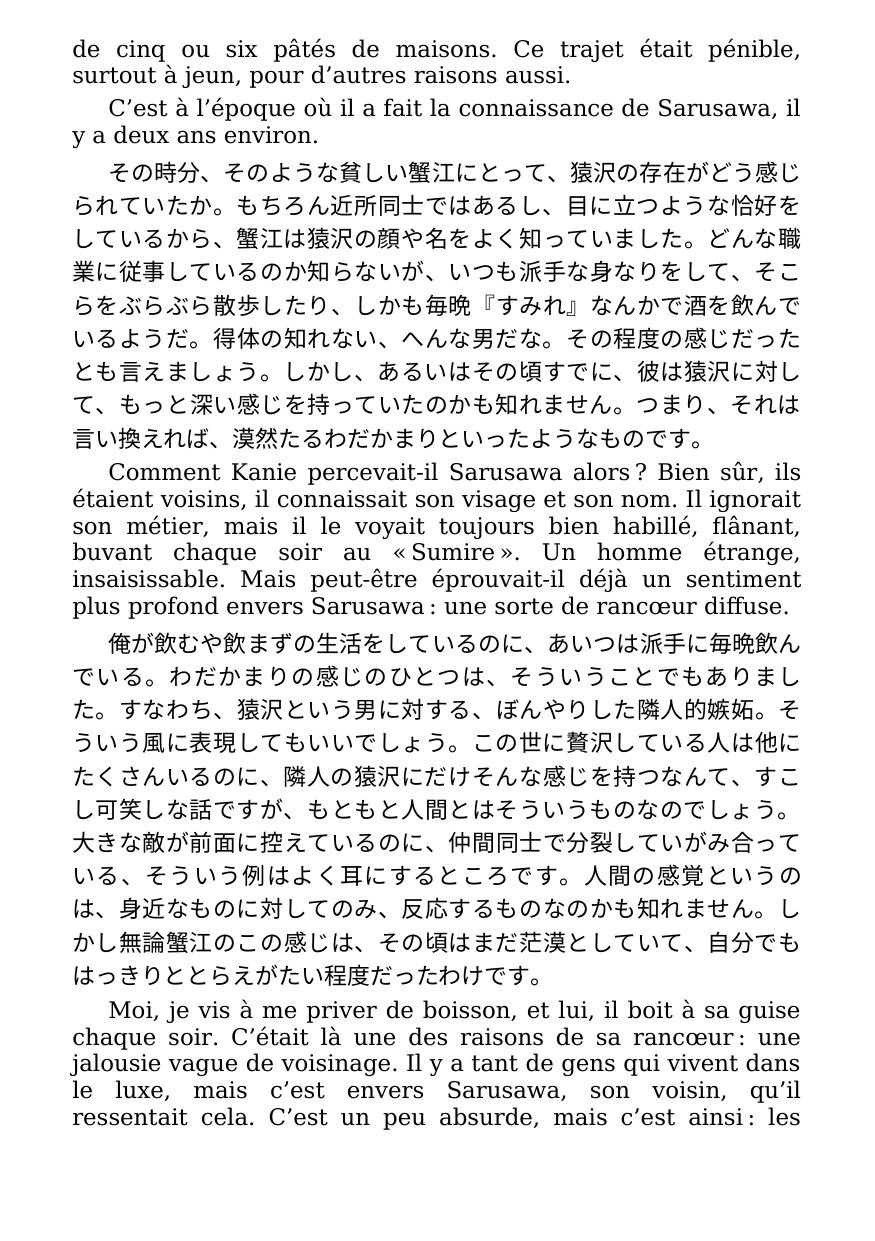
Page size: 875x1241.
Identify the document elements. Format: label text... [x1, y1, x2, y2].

text Moi, je vis à me priver de boisson, et lui, il boit à sa guise chaque soir. C’était là une des raisons de sa rancœur : une jalousie vague de voisinage. Il y a tant de gens qui vivent dans le luxe, mais c’est envers Sarusawa, son voisin, qu’il ressentait cela. C’est un peu absurde, mais c’est ainsi : les [72, 997, 802, 1130]
text その時分、そのような貧しい蟹江にとって、猿沢の存在がどう感じられていたか。もちろん近所同士ではあるし、目に立つような恰好をしているから、蟹江は猿沢の顔や名をよく知っていました。どんな職業に従事しているのか知らないが、いつも派手な身なりをして、そこらをぶらぶら散歩したり、しかも毎晩『すみれ』なんかで酒を飲んでいるようだ。得体の知れない、へんな男だな。その程度の感じだったとも言えましょう。しかし、あるいはその頃すでに、彼は猿沢に対して、もっと深い感じを持っていたのかも知れません。つまり、それは言い換えれば、漠然たるわだかまりといったようなものです。 [72, 154, 802, 454]
text C’est à l’époque où il a fait la connaissance de Sarusawa, il y a deux ans environ. [72, 95, 802, 149]
text Comment Kanie percevait-il Sarusawa alors ? Bien sûr, ils étaient voisins, il connaissait son visage et son nom. Il ignorait son métier, mais il le voyait toujours bien habillé, flânant, buvant chaque soir au « Sumire ». Un homme étrange, insaisissable. Mais peut-être éprouvait-il déjà un sentiment plus profond envers Sarusawa : une sorte de rancœur diffuse. [72, 459, 802, 619]
text 俺が飲むや飲まずの生活をしているのに、あいつは派手に毎晩飲んでいる。わだかまりの感じのひとつは、そういうことでもありました。すなわち、猿沢という男に対する、ぼんやりした隣人的嫉妬。そういう風に表現してもいいでしょう。この世に贅沢している人は他にたくさんいるのに、隣人の猿沢にだけそんな感じを持つなんて、すこし可笑しな話ですが、もともと人間とはそういうものなのでしょう。大きな敵が前面に控えているのに、仲間同士で分裂していがみ合っている、そういう例はよく耳にするところです。人間の感覚というのは、身近なものに対してのみ、反応するものなのかも知れません。しかし無論蟹江のこの感じは、その頃はまだ茫漠としていて、自分でもはっきりととらえがたい程度だったわけです。 [72, 626, 802, 991]
text de cinq ou six pâtés de maisons. Ce trajet était pénible, surtout à jeun, pour d’autres raisons aussi. [72, 36, 802, 89]
